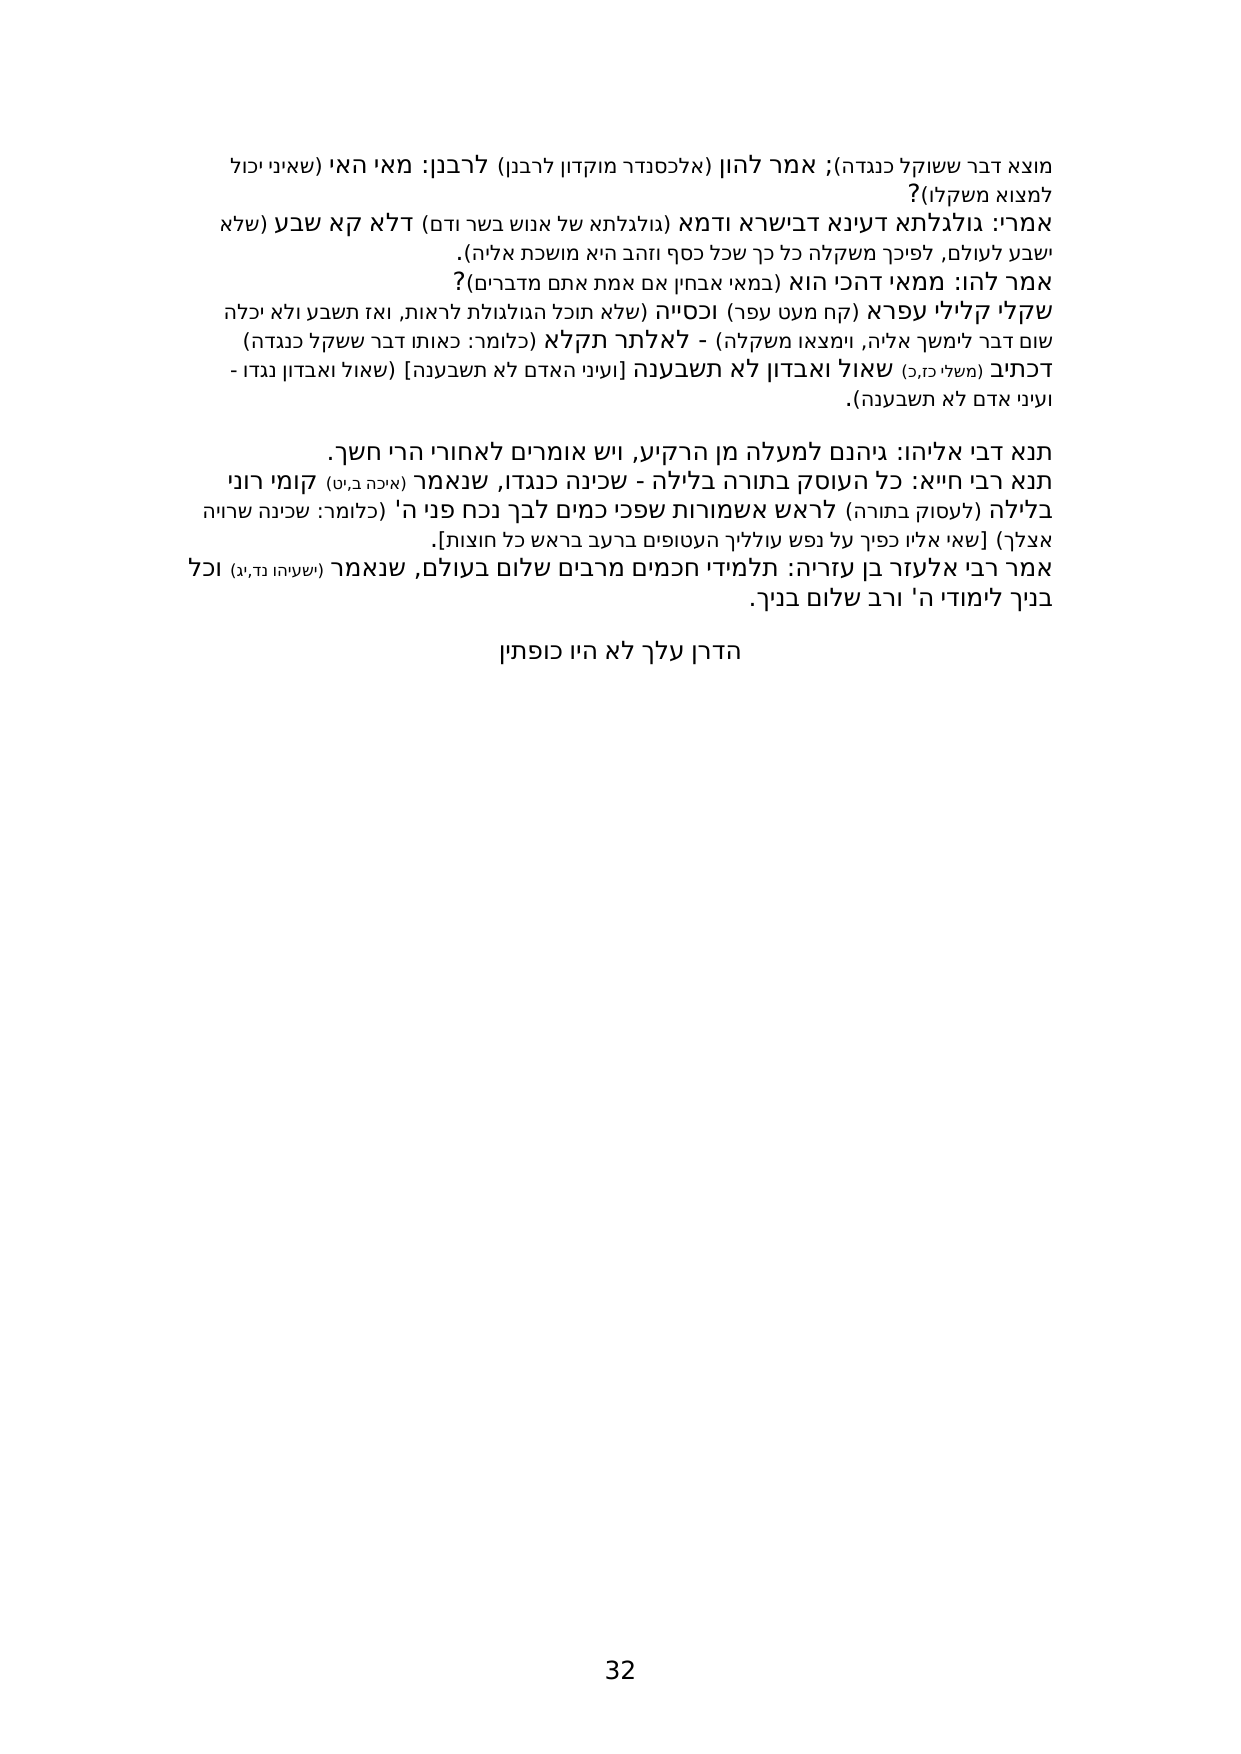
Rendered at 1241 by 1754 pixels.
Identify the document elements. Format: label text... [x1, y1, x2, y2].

text הדרן עלך לא היו כופתין [187, 636, 1053, 665]
text תנא רבי חייא: כל העוסק בתורה בלילה - שכינה כנגדו, שנאמר (איכה ב,יט) קומי רוני בלילה (לעסוק בתורה) לראש אשמורות שפכי כמים לבך נכח פני ה' (כלומר: שכינה שרויה אצלך) [שאי אליו כפיך על נפש עולליך העטופים ברעב בראש כל חוצות]. [187, 466, 1053, 554]
text שקלי קלילי עפרא (קח מעט עפר) וכסייה (שלא תוכל הגולגולת לראות, ואז תשבע ולא יכלה שום דבר לימשך אליה, וימצאו משקלה) - לאלתר תקלא (כלומר: כאותו דבר ששקל כנגדה) דכתיב (משלי כז,כ) שאול ואבדון לא תשבענה [ועיני האדם לא תשבענה] (שאול ואבדון נגדו - ועיני אדם לא תשבענה). [187, 296, 1053, 413]
text מוצא דבר ששוקל כנגדה); אמר להון (אלכסנדר מוקדון לרבנן) לרבנן: מאי האי (שאיני יכול למצוא משקלו)? [187, 150, 1053, 208]
text אמר רבי אלעזר בן עזריה: תלמידי חכמים מרבים שלום בעולם, שנאמר (ישעיהו נד,יג) וכל בניך לימודי ה' ורב שלום בניך. [187, 554, 1053, 612]
text תנא דבי אליהו: גיהנם למעלה מן הרקיע, ויש אומרים לאחורי הרי חשך. [187, 437, 1053, 466]
text אמר להו: ממאי דהכי הוא (במאי אבחין אם אמת אתם מדברים)? [187, 267, 1053, 296]
text אמרי: גולגלתא דעינא דבישרא ודמא (גולגלתא של אנוש בשר ודם) דלא קא שבע (שלא ישבע לעולם, לפיכך משקלה כל כך שכל כסף וזהב היא מושכת אליה). [187, 208, 1053, 267]
